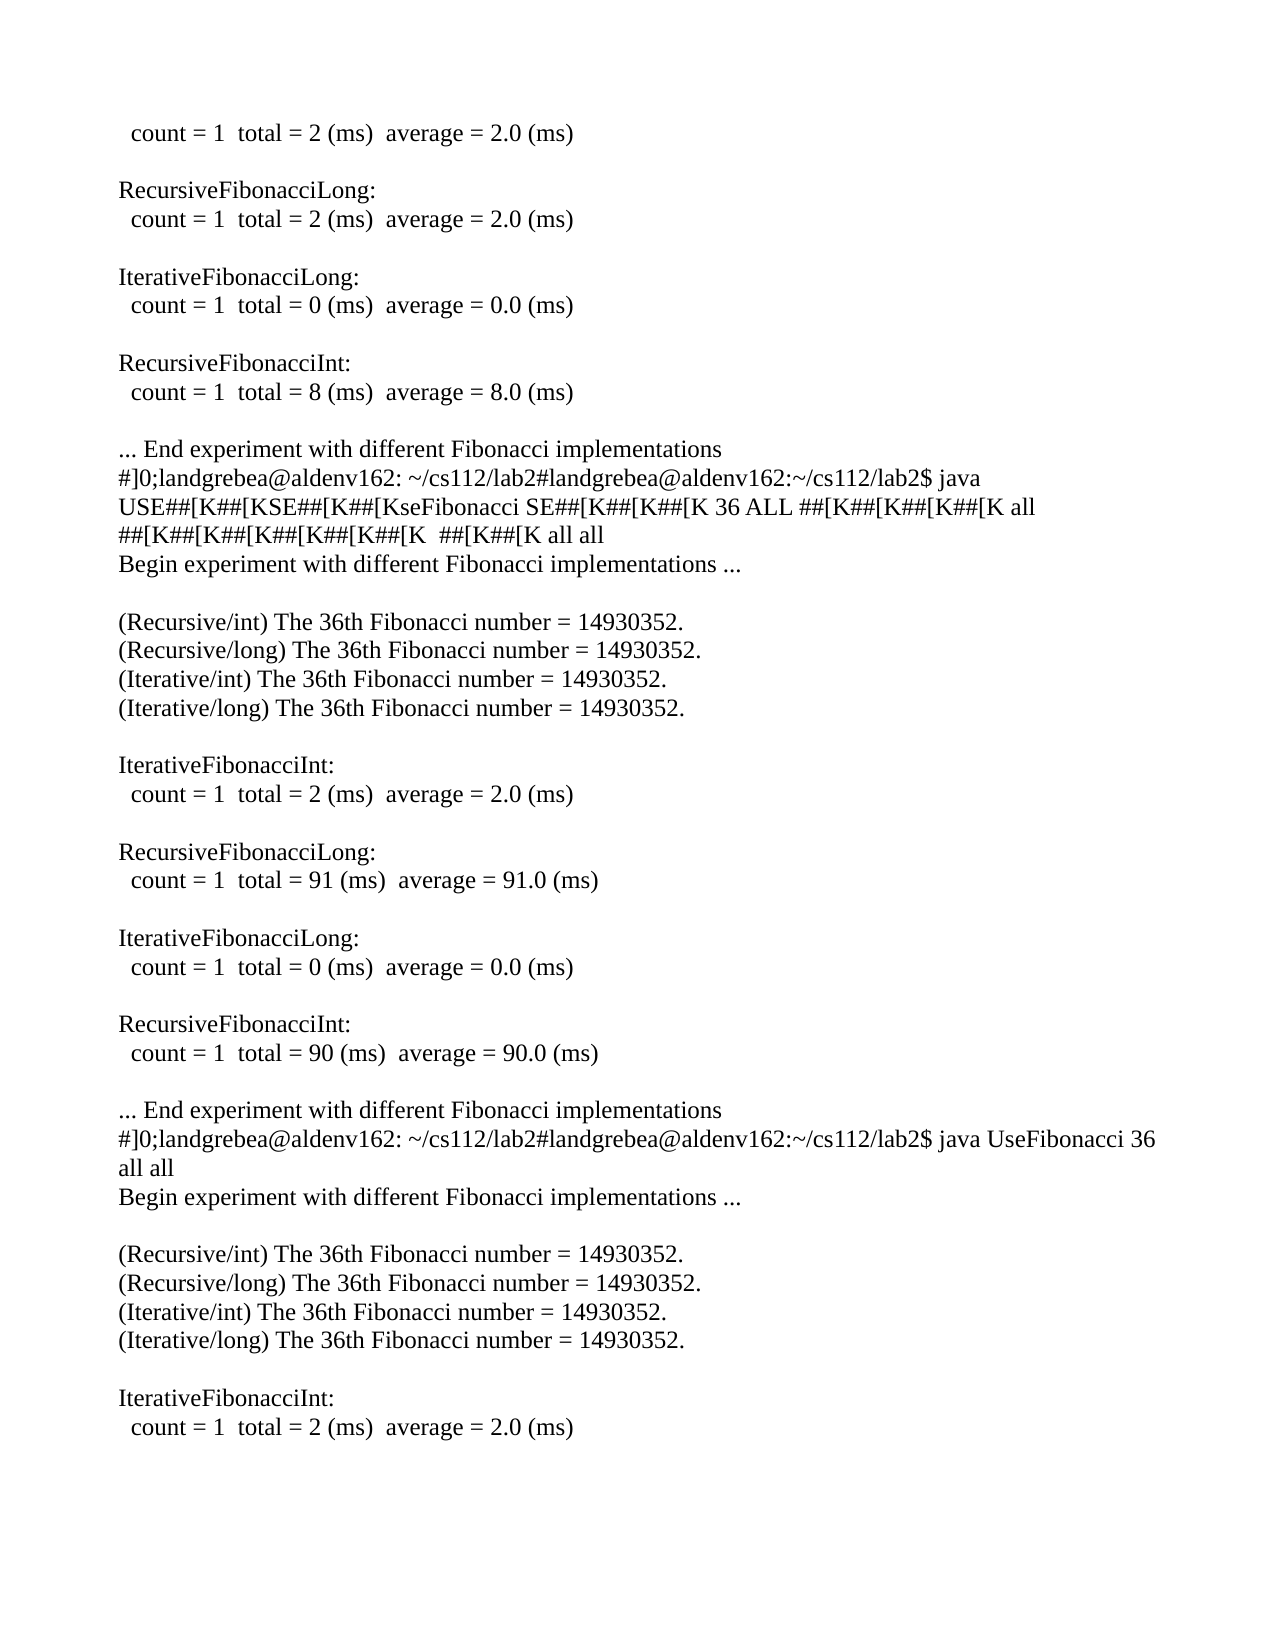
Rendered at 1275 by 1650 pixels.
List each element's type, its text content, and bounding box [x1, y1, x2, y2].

text count = 1 total = 91 (ms) average = 91.0 (ms) [118, 866, 1157, 894]
text #]0;landgrebea@aldenv162: ~/cs112/lab2#landgrebea@aldenv162:~/cs112/lab2$ java UseFibonacci 36 all all [118, 1124, 1157, 1182]
text IterativeFibonacciLong: [118, 262, 1157, 291]
text count = 1 total = 2 (ms) average = 2.0 (ms) [118, 1412, 1157, 1441]
text RecursiveFibonacciInt: [118, 348, 1157, 377]
text Begin experiment with different Fibonacci implementations ... [118, 1182, 1157, 1211]
text IterativeFibonacciInt: [118, 1383, 1157, 1412]
text IterativeFibonacciLong: [118, 923, 1157, 952]
text RecursiveFibonacciLong: [118, 837, 1157, 866]
text (Recursive/int) The 36th Fibonacci number = 14930352. [118, 1239, 1157, 1268]
text ... End experiment with different Fibonacci implementations [118, 434, 1157, 463]
text (Iterative/int) The 36th Fibonacci number = 14930352. [118, 1297, 1157, 1326]
text (Iterative/int) The 36th Fibonacci number = 14930352. [118, 664, 1157, 693]
text Begin experiment with different Fibonacci implementations ... [118, 549, 1157, 578]
text (Recursive/long) The 36th Fibonacci number = 14930352. [118, 636, 1157, 664]
text (Iterative/long) The 36th Fibonacci number = 14930352. [118, 693, 1157, 722]
text (Recursive/long) The 36th Fibonacci number = 14930352. [118, 1268, 1157, 1297]
text RecursiveFibonacciLong: [118, 176, 1157, 204]
text count = 1 total = 8 (ms) average = 8.0 (ms) [118, 377, 1157, 406]
text count = 1 total = 0 (ms) average = 0.0 (ms) [118, 291, 1157, 319]
text (Iterative/long) The 36th Fibonacci number = 14930352. [118, 1326, 1157, 1354]
text count = 1 total = 0 (ms) average = 0.0 (ms) [118, 952, 1157, 981]
text count = 1 total = 90 (ms) average = 90.0 (ms) [118, 1038, 1157, 1067]
text (Recursive/int) The 36th Fibonacci number = 14930352. [118, 607, 1157, 636]
text IterativeFibonacciInt: [118, 751, 1157, 779]
text RecursiveFibonacciInt: [118, 1009, 1157, 1038]
text count = 1 total = 2 (ms) average = 2.0 (ms) [118, 204, 1157, 233]
text ... End experiment with different Fibonacci implementations [118, 1096, 1157, 1124]
text #]0;landgrebea@aldenv162: ~/cs112/lab2#landgrebea@aldenv162:~/cs112/lab2$ java USE##[K##[KSE##[K##[KseFibonacci SE##[K##[K##[K 36 ALL ##[K##[K##[K##[K all ##[K##[K##[K##[K##[K##[K ##[K##[K all all [118, 463, 1157, 549]
text count = 1 total = 2 (ms) average = 2.0 (ms) [118, 118, 1157, 147]
text count = 1 total = 2 (ms) average = 2.0 (ms) [118, 779, 1157, 808]
